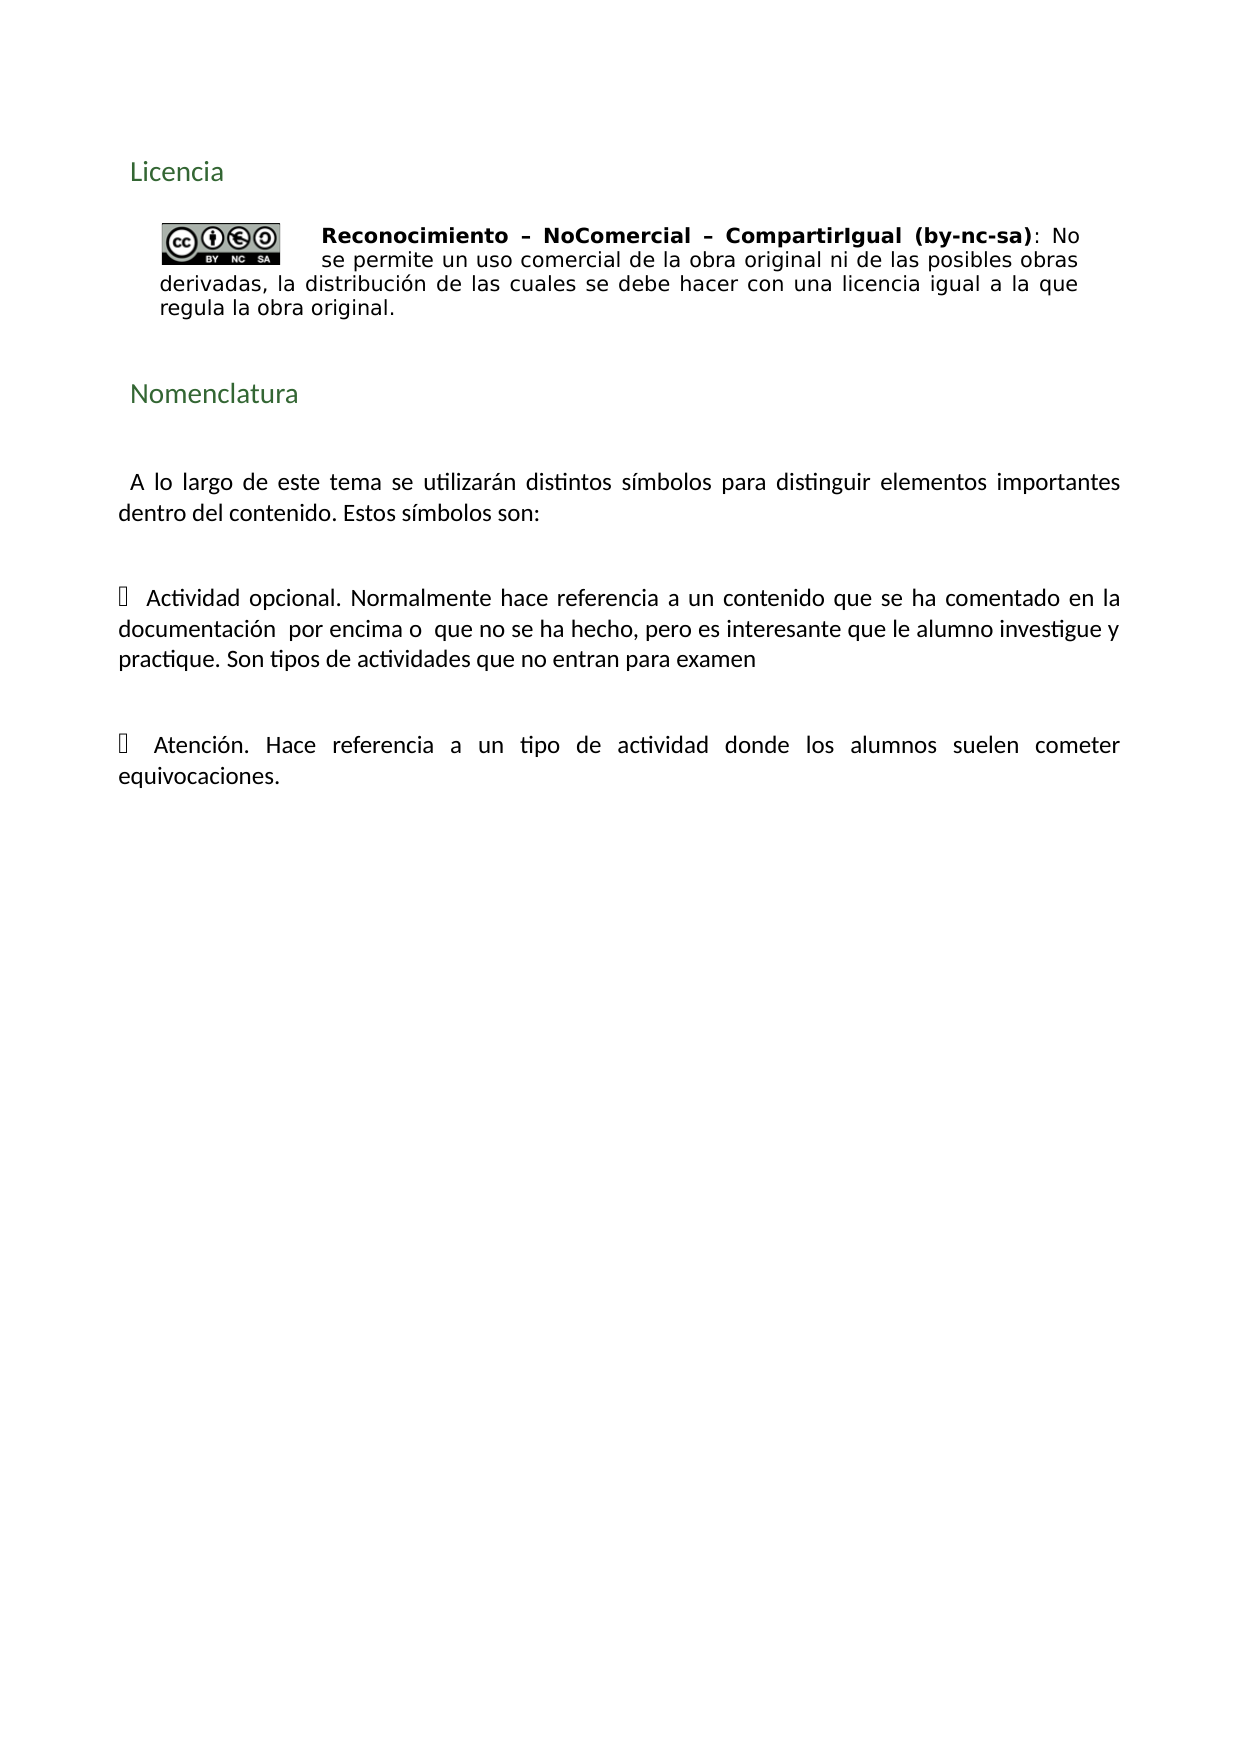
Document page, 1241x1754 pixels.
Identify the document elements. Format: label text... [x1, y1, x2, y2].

text A lo largo de este tema se utilizarán distintos símbolos para distinguir elementos importantes dentro del contenido. Estos símbolos son: [118, 466, 1122, 527]
text Reconocimiento – NoComercial – CompartirIgual (by-nc-sa): No se permite un uso comercial de la obra original ni de las posibles obras derivadas, la distribución de las cuales se debe hacer con una licencia igual a la que regula la obra original. [159, 224, 1080, 321]
text  Atención. Hace referencia a un tipo de actividad donde los alumnos suelen cometer equivocaciones. [118, 729, 1122, 791]
text Licencia [118, 153, 1122, 188]
text Nomenclatura [118, 375, 1122, 411]
picture [161, 223, 281, 265]
text  Actividad opcional. Normalmente hace referencia a un contenido que se ha comentado en la documentación por encima o que no se ha hecho, pero es interesante que le alumno investigue y practique. Son tipos de actividades que no entran para examen [118, 582, 1122, 674]
